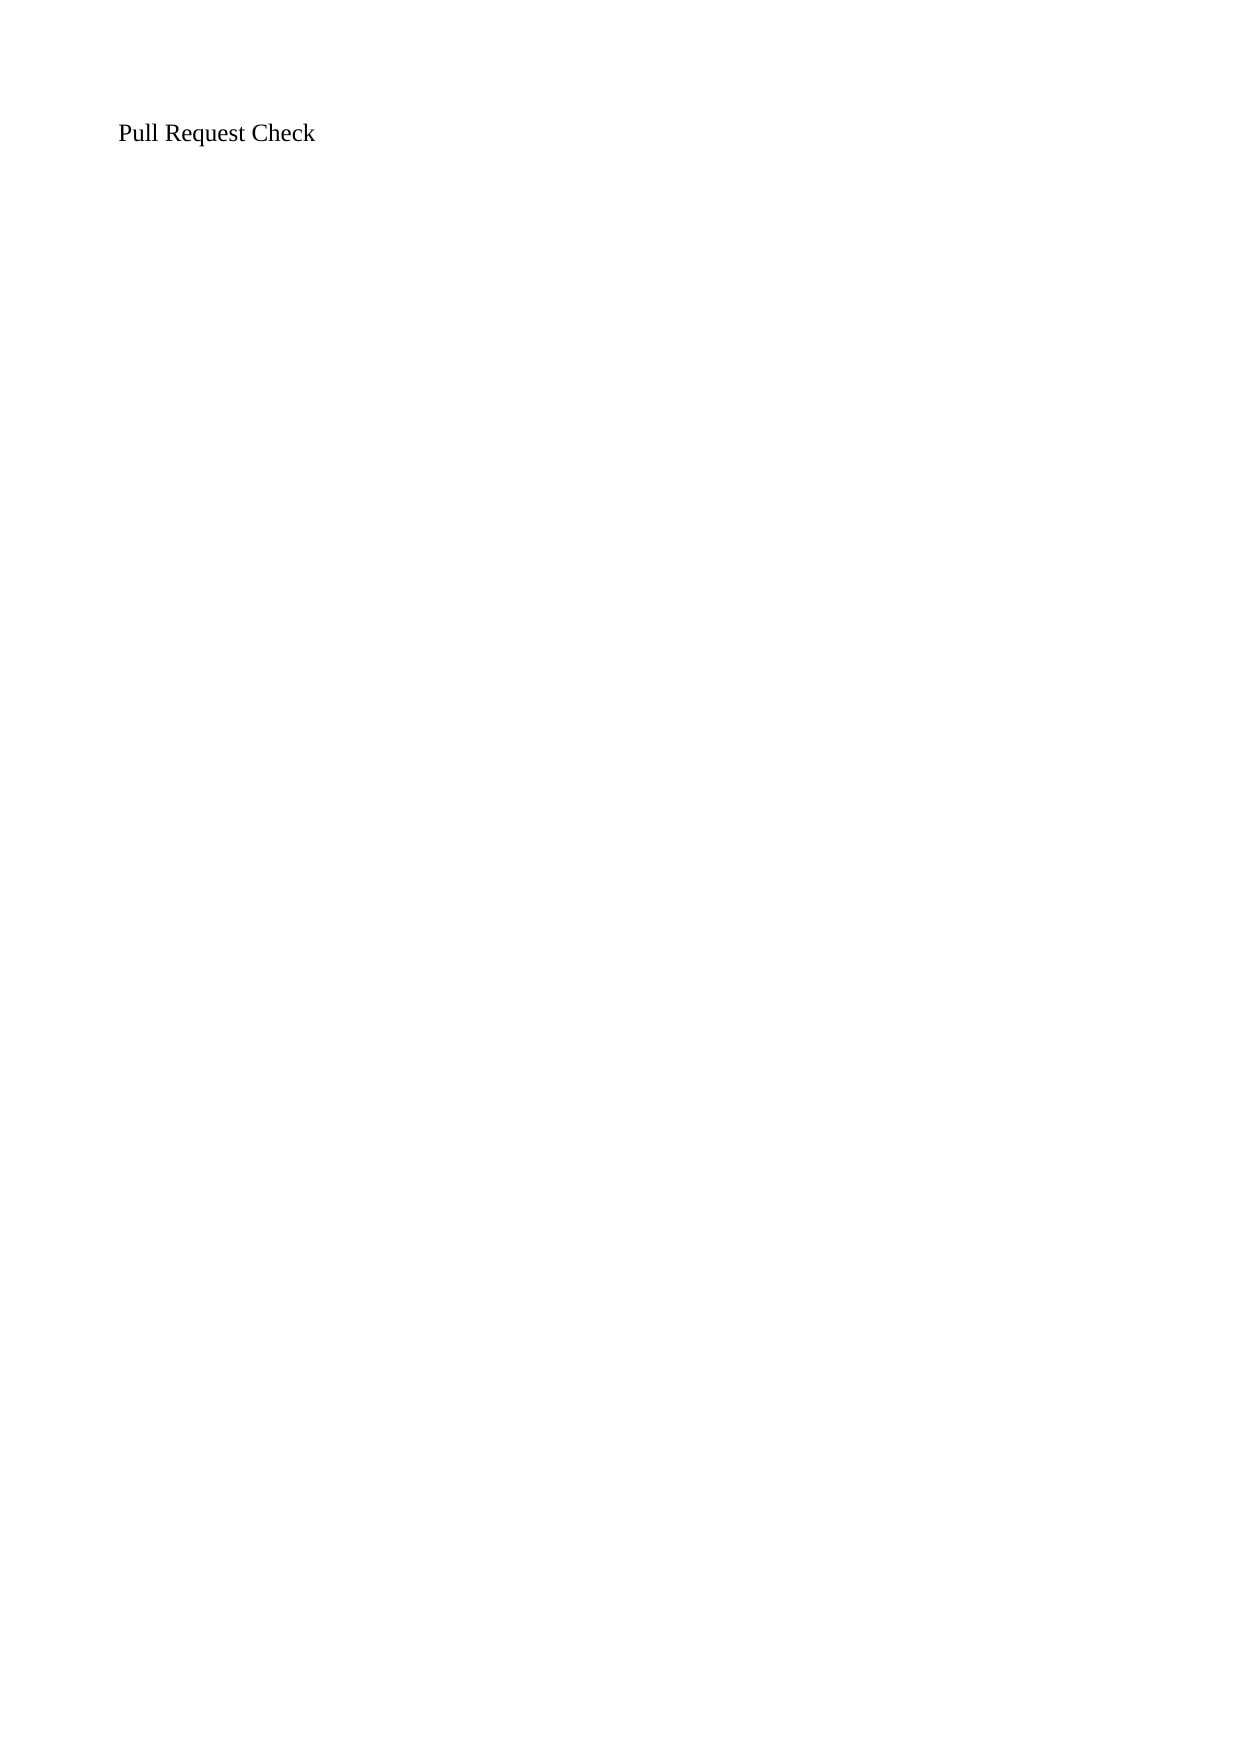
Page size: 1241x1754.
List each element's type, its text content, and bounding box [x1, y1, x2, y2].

text Pull Request Check [118, 118, 1122, 147]
